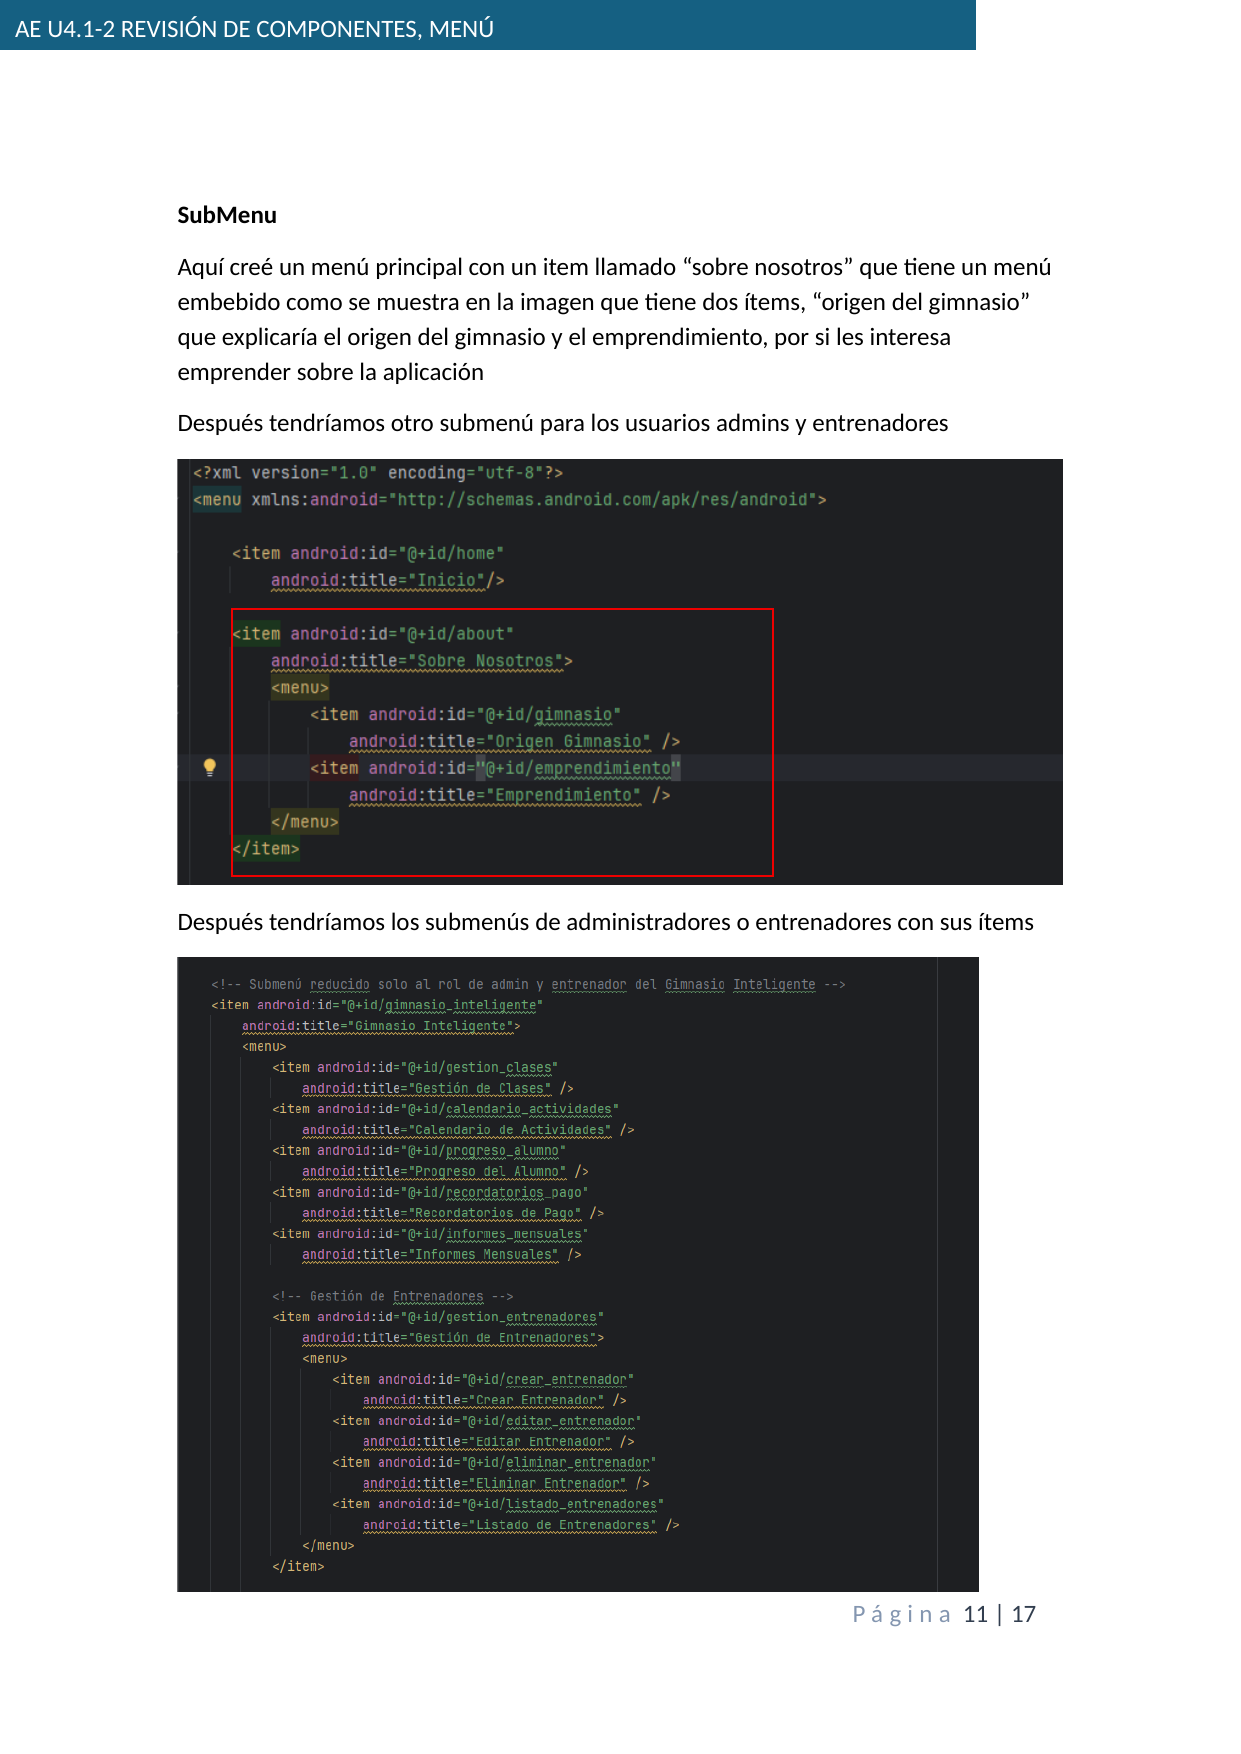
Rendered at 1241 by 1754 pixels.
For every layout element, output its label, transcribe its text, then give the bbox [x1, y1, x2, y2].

text Aquí creé un menú principal con un item llamado “sobre nosotros” que tiene un menú embebido como se muestra en la imagen que tiene dos ítems, “origen del gimnasio” que explicaría el origen del gimnasio y el emprendimiento, por si les interesa emprender sobre la aplicación [177, 251, 1063, 386]
text Después tendríamos otro submenú para los usuarios admins y entrenadores [177, 408, 1063, 438]
text Después tendríamos los submenús de administradores o entrenadores con sus ítems [177, 906, 1063, 936]
text SubMenu [177, 199, 1063, 230]
